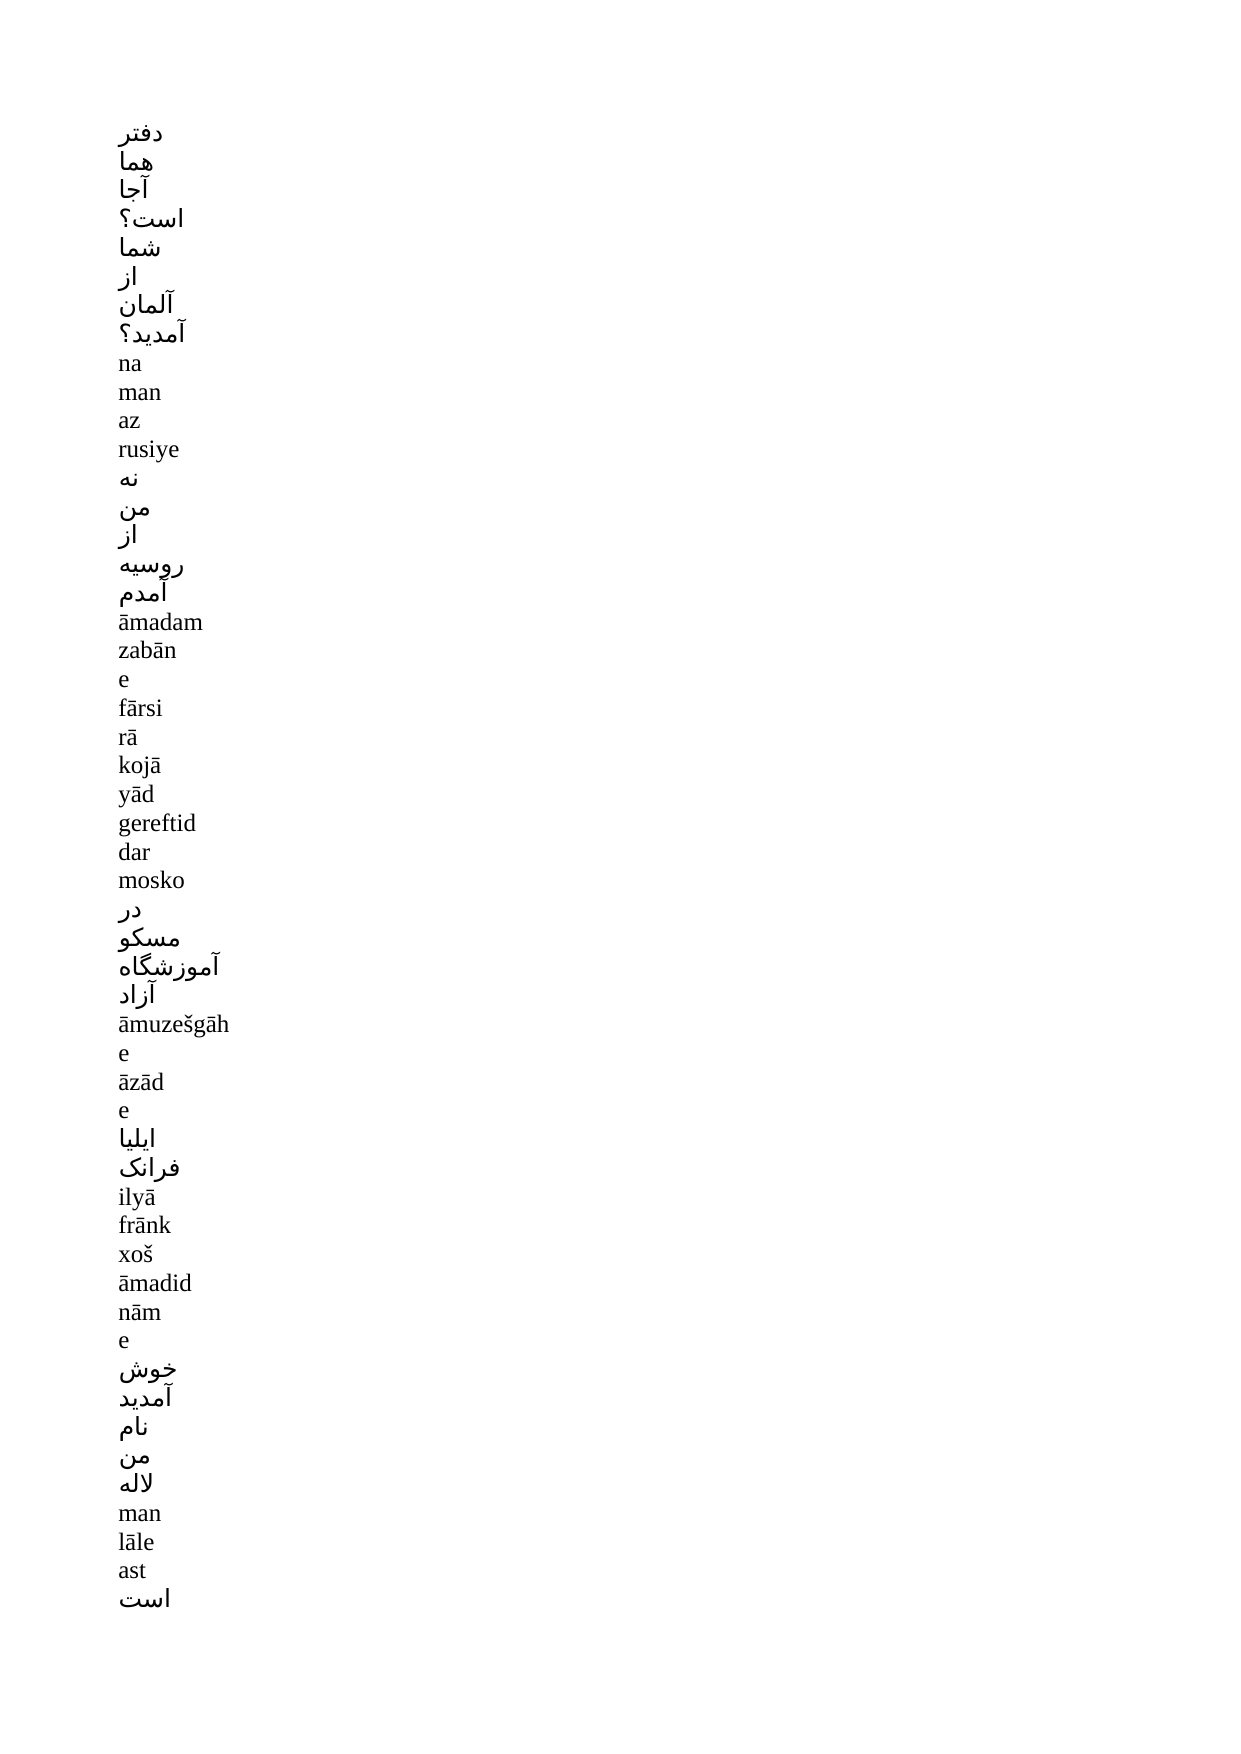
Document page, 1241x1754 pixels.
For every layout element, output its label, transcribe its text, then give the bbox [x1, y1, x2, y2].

text از [118, 262, 1122, 291]
text nām [118, 1297, 1122, 1326]
text man [118, 1498, 1122, 1527]
text ilyā [118, 1182, 1122, 1211]
text است؟‬ [118, 204, 1122, 233]
text ‫ایليا [118, 1124, 1122, 1153]
text من [118, 1441, 1122, 1469]
text دفتر‬ [118, 118, 1122, 147]
text نام [118, 1412, 1122, 1441]
text yād [118, 779, 1122, 808]
text mosko [118, 866, 1122, 894]
text از [118, 521, 1122, 549]
text آزاد‬ [118, 981, 1122, 1009]
text ‫خوش [118, 1354, 1122, 1383]
text ast [118, 1556, 1122, 1584]
text āmadam [118, 607, 1122, 636]
text ‫در [118, 894, 1122, 923]
text روسيه [118, 549, 1122, 578]
text kojā [118, 751, 1122, 779]
text az [118, 406, 1122, 434]
text āzād [118, 1067, 1122, 1096]
text na [118, 348, 1122, 377]
text xoš [118, 1239, 1122, 1268]
text لاله‬ [118, 1469, 1122, 1498]
text آموزشگاه [118, 952, 1122, 981]
text ‫است‬ [118, 1584, 1122, 1613]
text fārsi [118, 693, 1122, 722]
text آمدید؟‬ [118, 319, 1122, 348]
text rā [118, 722, 1122, 751]
text dar [118, 837, 1122, 866]
text man [118, 377, 1122, 406]
text e [118, 1038, 1122, 1067]
text فرانک‬ [118, 1153, 1122, 1182]
text آمدید [118, 1383, 1122, 1412]
text āmuzešgāh [118, 1009, 1122, 1038]
text مسكو [118, 923, 1122, 952]
text gereftid [118, 808, 1122, 837]
text lāle [118, 1527, 1122, 1556]
text آجا [118, 176, 1122, 204]
text zabān [118, 636, 1122, 664]
text ‫شما [118, 233, 1122, 262]
text من [118, 492, 1122, 521]
text rusiye [118, 434, 1122, 463]
text e [118, 664, 1122, 693]
text ‫هما [118, 147, 1122, 176]
text frānk [118, 1211, 1122, 1239]
text آمدم‬ [118, 578, 1122, 607]
text āmadid [118, 1268, 1122, 1297]
text ‫نه [118, 463, 1122, 492]
text e [118, 1096, 1122, 1124]
text آلمان [118, 291, 1122, 319]
text e [118, 1326, 1122, 1354]
